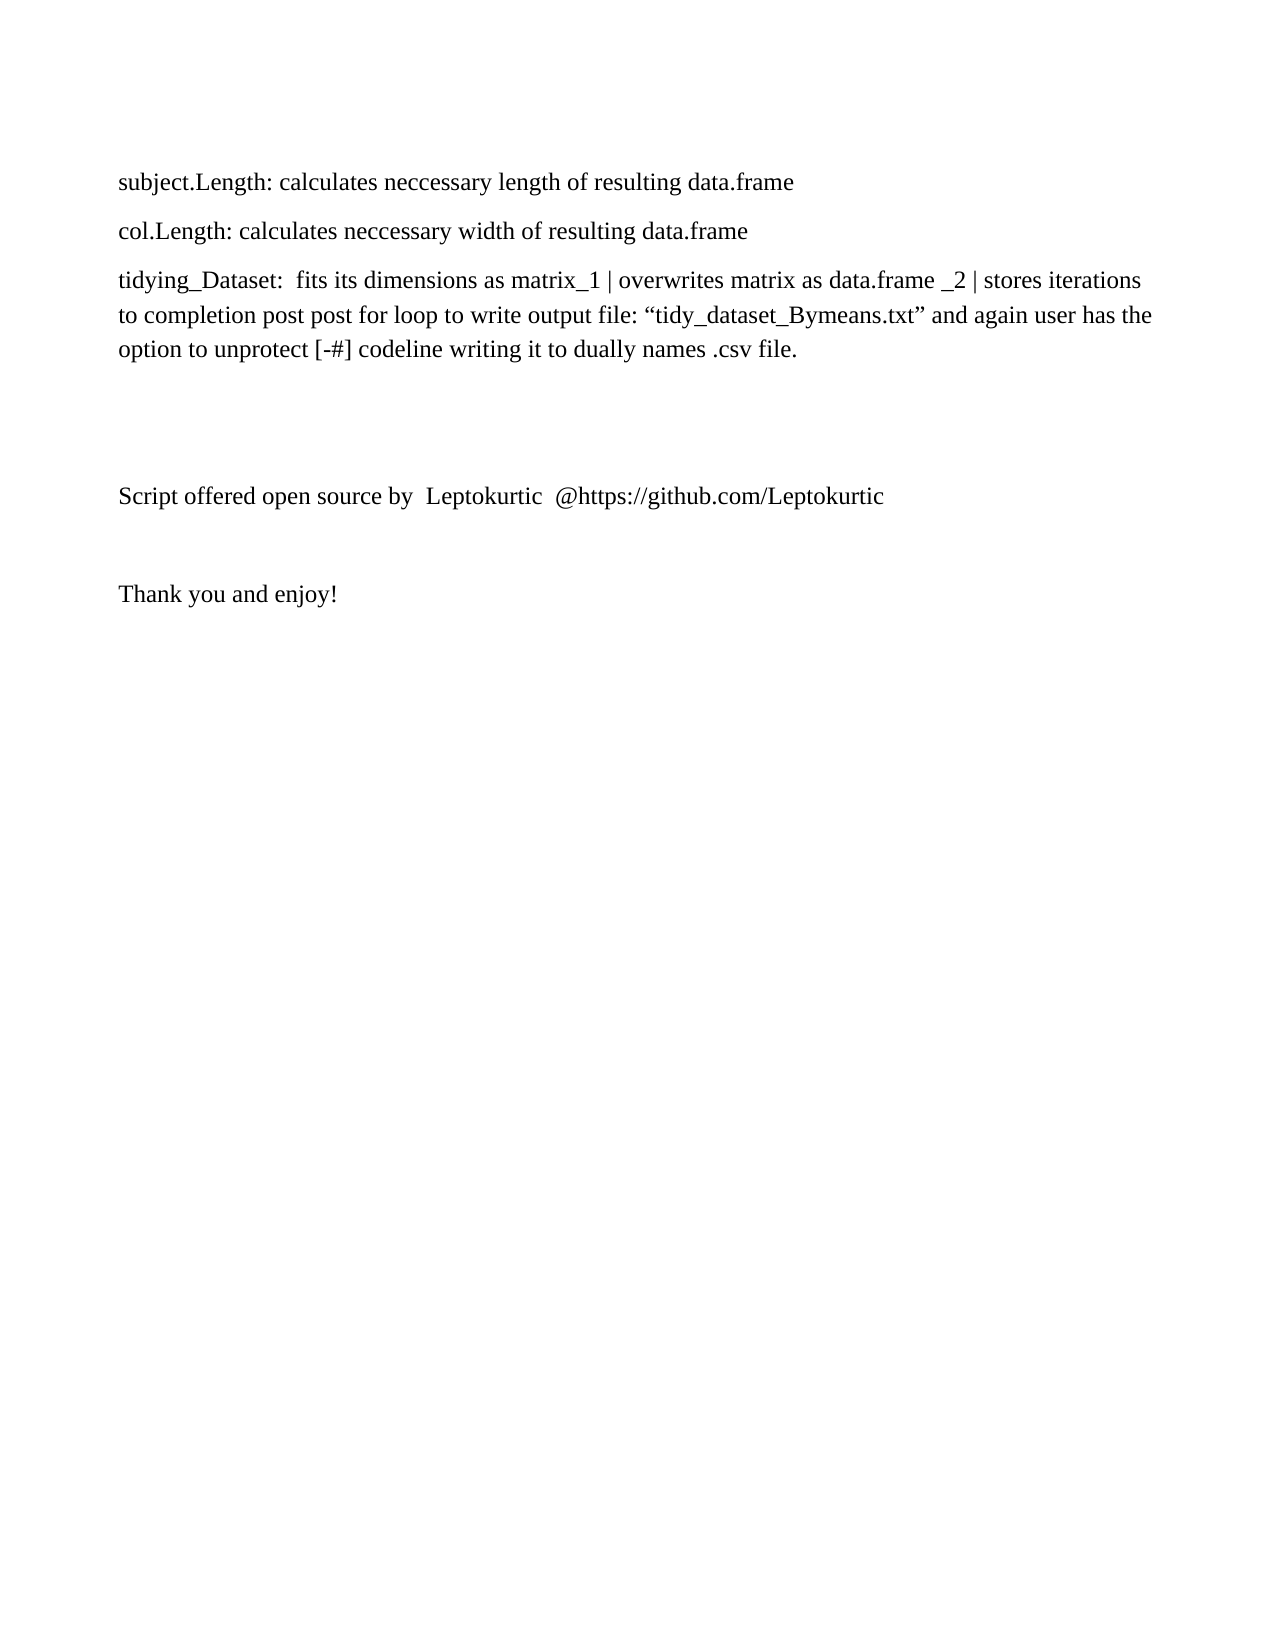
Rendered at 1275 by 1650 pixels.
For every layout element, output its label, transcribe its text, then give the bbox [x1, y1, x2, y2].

text Script offered open source by Leptokurtic @https://github.com/Leptokurtic [118, 481, 1157, 510]
text subject.Length: calculates neccessary length of resulting data.frame [118, 167, 1157, 196]
text col.Length: calculates neccessary width of resulting data.frame [118, 216, 1157, 245]
text Thank you and enjoy! [118, 579, 1157, 608]
text tidying_Dataset: fits its dimensions as matrix_1 | overwrites matrix as data.frame _2 | stores iterations to completion post post for loop to write output file: “tidy_dataset_Bymeans.txt” and again user has the option to unprotect [-#] codeline writing it to dually names .csv file. [118, 265, 1157, 363]
